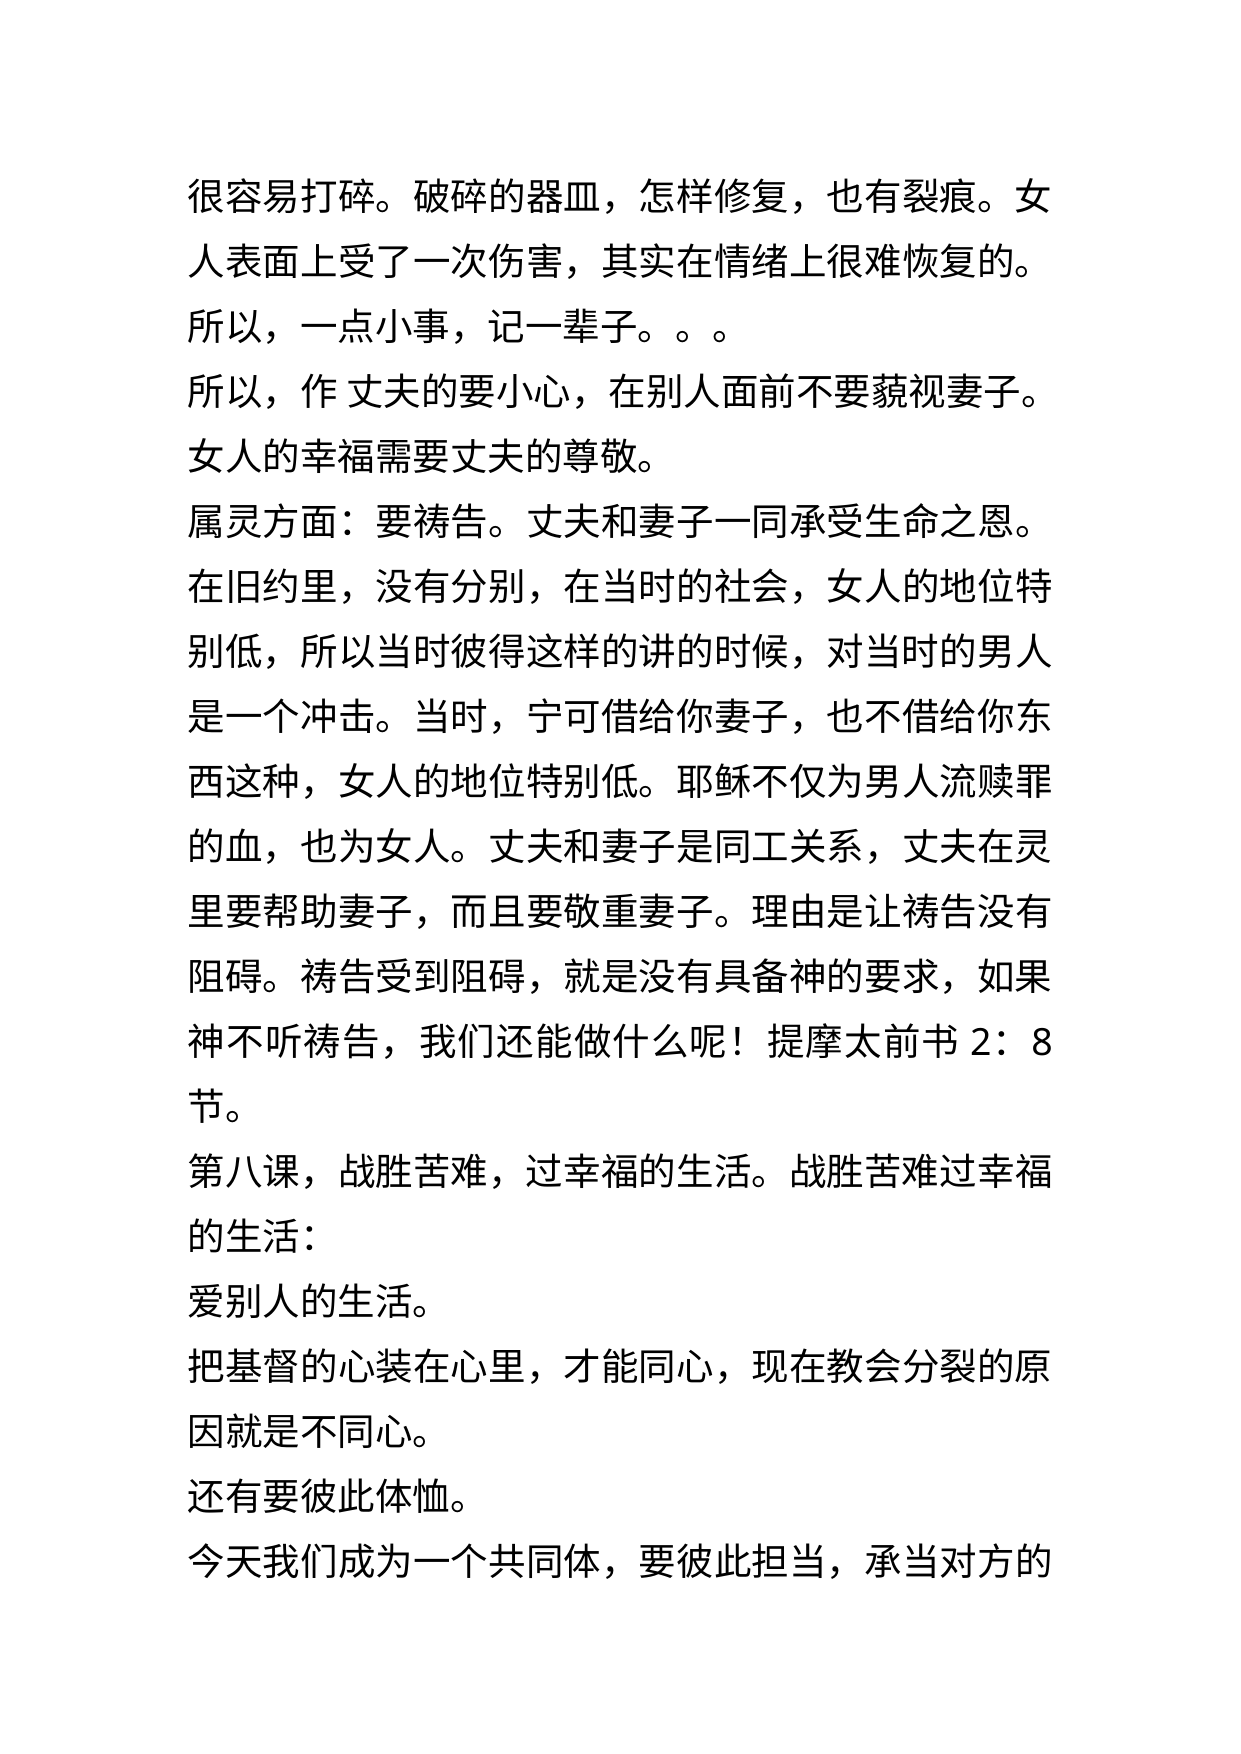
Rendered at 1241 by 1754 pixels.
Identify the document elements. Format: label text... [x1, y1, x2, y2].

text 所以，作 丈夫的要小心，在别人面前不要藐视妻子。女人的幸福需要丈夫的尊敬。 [187, 357, 1053, 487]
text 7节，丈夫的品行：首先，丈夫应当按情理和妻子同住，原文是知识，分辨神旨意而有的知识，马可福音。按情理和妻子同住，要明知，谅解，体贴，关心她。同不是忽视她。还有婚姻制度上的知识，婚姻关系是神立的，作 丈夫的要顺从神的旨意，去对待妻子，丈夫要清楚的了解妻子，今天夫妻关系出现矛盾的时候，离婚的时候，说是性格不和，就是没有相互了解，接纳。同住是身体的责任，一个是关于性生活方面，作丈夫的尽不到责任，就会产生矛盾。第二个意思是 为妻子花时间。所以，婚姻是需要经营的，在女人身上要花时间的，要爱她，陪她的，照顾她的。你怎样做到的。经营是 要花时间的。今天的男人宁愿为别人花费时间，却不愿意同妻子散步。婚姻这个是很重要的，要愿意为妻子花时间。还有一个是一起分享生活，一起享受生活。丈夫与妻子分享所有的生活。这个就包括作家务了。因她比你软弱，这是指情绪方面的，说这个女人，在情绪方面，如同一个器皿一样脆弱。这个器皿呢，是软弱的器皿，器皿是泥土烧出来的，很容易打碎。破碎的器皿，怎样修复，也有裂痕。女人表面上受了一次伤害，其实在情绪上很难恢复的。所以，一点小事，记一辈子。。。 [187, 162, 1053, 357]
text 第八课，战胜苦难，过幸福的生活。战胜苦难过幸福的生活： [187, 1137, 1053, 1267]
text 爱别人的生活。 [187, 1267, 1053, 1332]
text 今天我们成为一个共同体，要彼此担当，承当对方的 [187, 1527, 1053, 1592]
text 属灵方面：要祷告。丈夫和妻子一同承受生命之恩。在旧约里，没有分别，在当时的社会，女人的地位特别低，所以当时彼得这样的讲的时候，对当时的男人是一个冲击。当时，宁可借给你妻子，也不借给你东西这种，女人的地位特别低。耶稣不仅为男人流赎罪的血，也为女人。丈夫和妻子是同工关系，丈夫在灵里要帮助妻子，而且要敬重妻子。理由是让祷告没有阻碍。祷告受到阻碍，就是没有具备神的要求，如果神不听祷告，我们还能做什么呢！提摩太前书2：8节。 [187, 487, 1053, 1137]
text 把基督的心装在心里，才能同心，现在教会分裂的原因就是不同心。 [187, 1332, 1053, 1462]
text 还有要彼此体恤。 [187, 1462, 1053, 1527]
